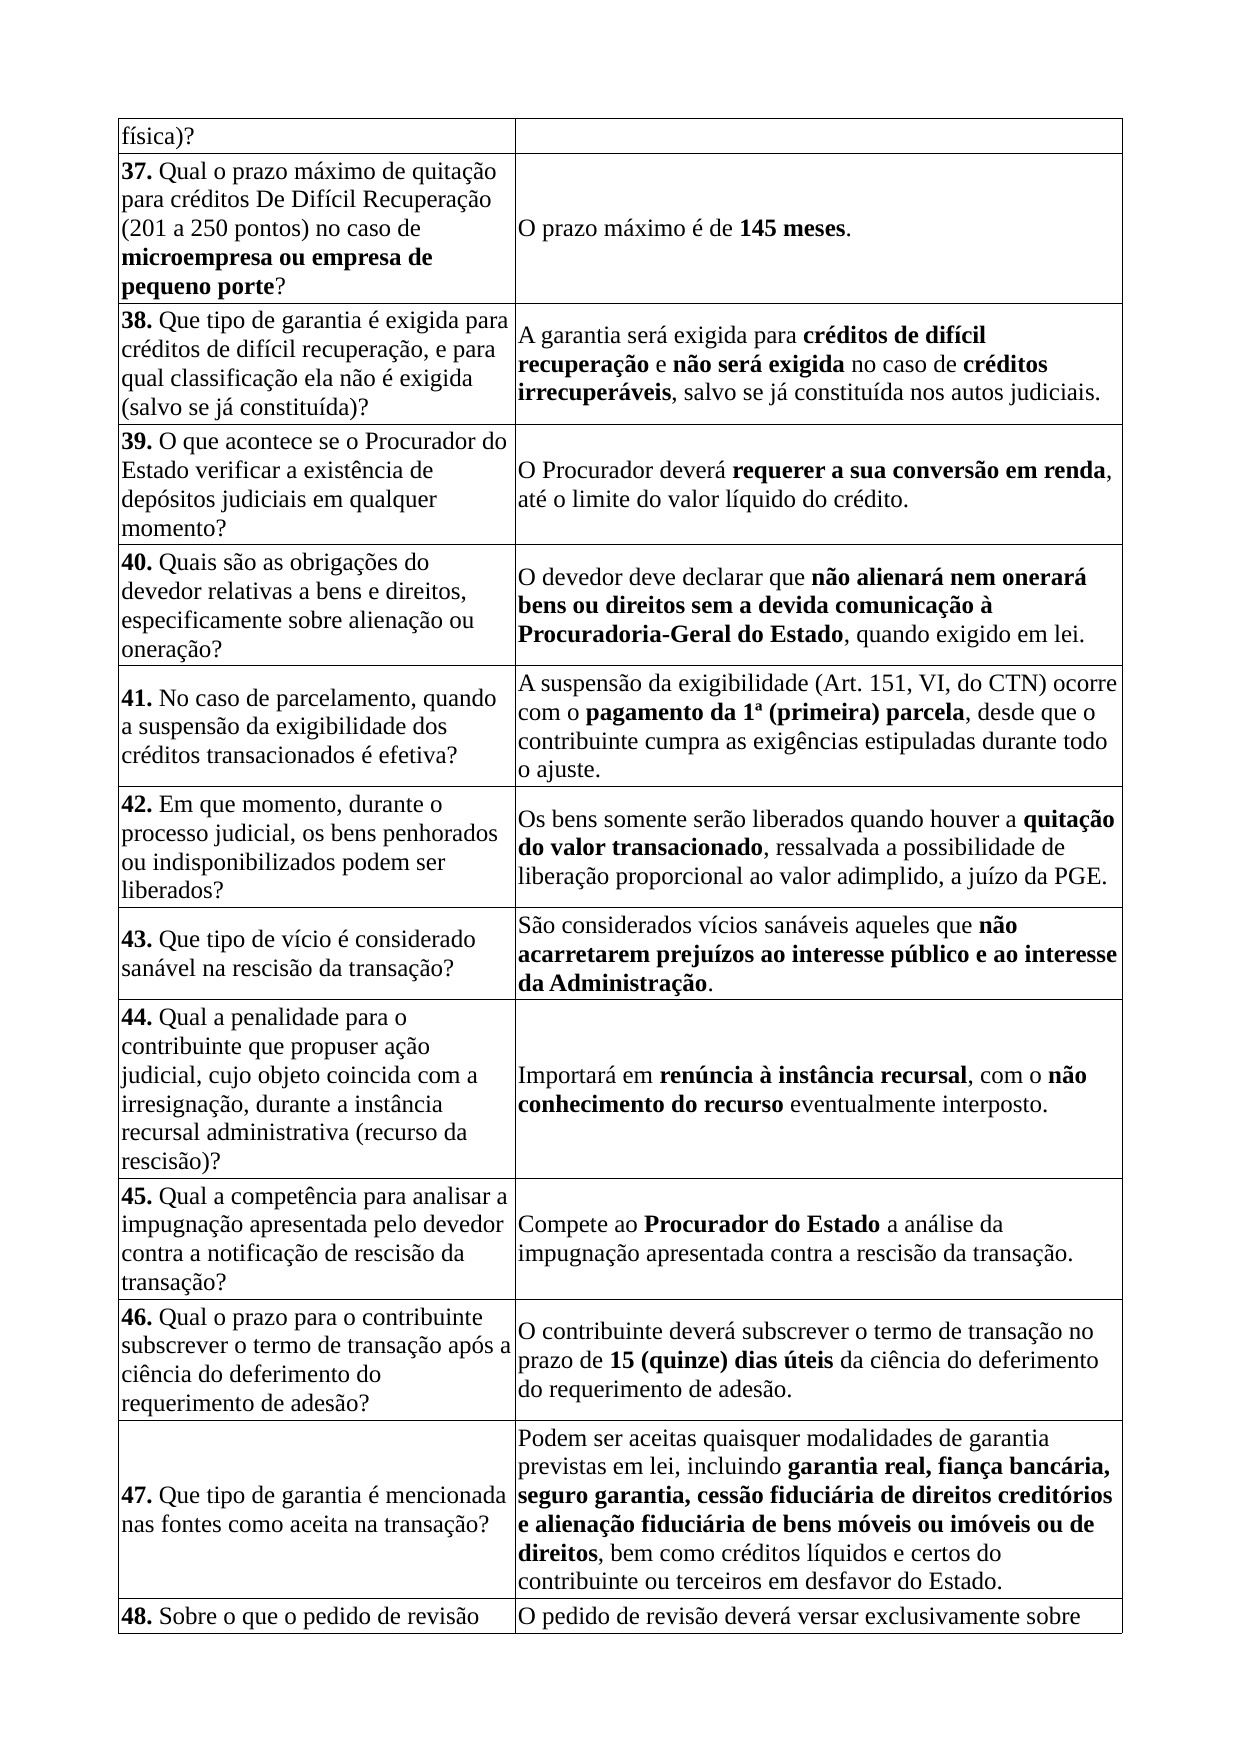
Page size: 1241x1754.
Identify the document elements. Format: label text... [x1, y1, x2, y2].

table_cell Podem ser aceitas quaisquer modalidades de garantia previstas em lei, incluindo garantia real, fiança bancária, seguro garantia, cessão fiduciária de direitos creditórios e alienação fiduciária de bens móveis ou imóveis ou de direitos, bem como créditos líquidos e certos do contribuinte ou terceiros em desfavor do Estado. [516, 1421, 1122, 1598]
table_cell São considerados vícios sanáveis aqueles que não acarretarem prejuízos ao interesse público e ao interesse da Administração. [516, 908, 1122, 999]
table_cell O prazo máximo é de 145 meses. [516, 154, 1122, 302]
table_cell O pedido de revisão deverá versar exclusivamente sobre [516, 1599, 1122, 1633]
table_cell 45. Qual a competência para analisar a impugnação apresentada pelo devedor contra a notificação de rescisão da transação? [119, 1179, 515, 1299]
table_cell 39. O que acontece se o Procurador do Estado verificar a existência de depósitos judiciais em qualquer momento? [119, 425, 515, 544]
table_cell 40. Quais são as obrigações do devedor relativas a bens e direitos, especificamente sobre alienação ou oneração? [119, 545, 515, 665]
table_cell Compete ao Procurador do Estado a análise da impugnação apresentada contra a rescisão da transação. [516, 1179, 1122, 1299]
table_cell Os bens somente serão liberados quando houver a quitação do valor transacionado, ressalvada a possibilidade de liberação proporcional ao valor adimplido, a juízo da PGE. [516, 787, 1122, 907]
table_cell [516, 119, 1122, 153]
table_cell O devedor deve declarar que não alienará nem onerará bens ou direitos sem a devida comunicação à Procuradoria-Geral do Estado, quando exigido em lei. [516, 545, 1122, 665]
table_cell 44. Qual a penalidade para o contribuinte que propuser ação judicial, cujo objeto coincida com a irresignação, durante a instância recursal administrativa (recurso da rescisão)? [119, 1000, 515, 1178]
table_cell 41. No caso de parcelamento, quando a suspensão da exigibilidade dos créditos transacionados é efetiva? [119, 666, 515, 786]
table_cell A garantia será exigida para créditos de difícil recuperação e não será exigida no caso de créditos irrecuperáveis, salvo se já constituída nos autos judiciais. [516, 304, 1122, 423]
table_cell Importará em renúncia à instância recursal, com o não conhecimento do recurso eventualmente interposto. [516, 1000, 1122, 1178]
table_cell O contribuinte deverá subscrever o termo de transação no prazo de 15 (quinze) dias úteis da ciência do deferimento do requerimento de adesão. [516, 1300, 1122, 1420]
table_cell 48. Sobre o que o pedido de revisão [119, 1599, 515, 1633]
table_cell 47. Que tipo de garantia é mencionada nas fontes como aceita na transação? [119, 1421, 515, 1598]
table_cell física)? [119, 119, 515, 153]
table_cell 42. Em que momento, durante o processo judicial, os bens penhorados ou indisponibilizados podem ser liberados? [119, 787, 515, 907]
table_cell 46. Qual o prazo para o contribuinte subscrever o termo de transação após a ciência do deferimento do requerimento de adesão? [119, 1300, 515, 1420]
table_cell 38. Que tipo de garantia é exigida para créditos de difícil recuperação, e para qual classificação ela não é exigida (salvo se já constituída)? [119, 304, 515, 423]
table_cell A suspensão da exigibilidade (Art. 151, VI, do CTN) ocorre com o pagamento da 1ª (primeira) parcela, desde que o contribuinte cumpra as exigências estipuladas durante todo o ajuste. [516, 666, 1122, 786]
table_cell 37. Qual o prazo máximo de quitação para créditos De Difícil Recuperação (201 a 250 pontos) no caso de microempresa ou empresa de pequeno porte? [119, 154, 515, 302]
table_cell O Procurador deverá requerer a sua conversão em renda, até o limite do valor líquido do crédito. [516, 425, 1122, 544]
table_cell 43. Que tipo de vício é considerado sanável na rescisão da transação? [119, 908, 515, 999]
